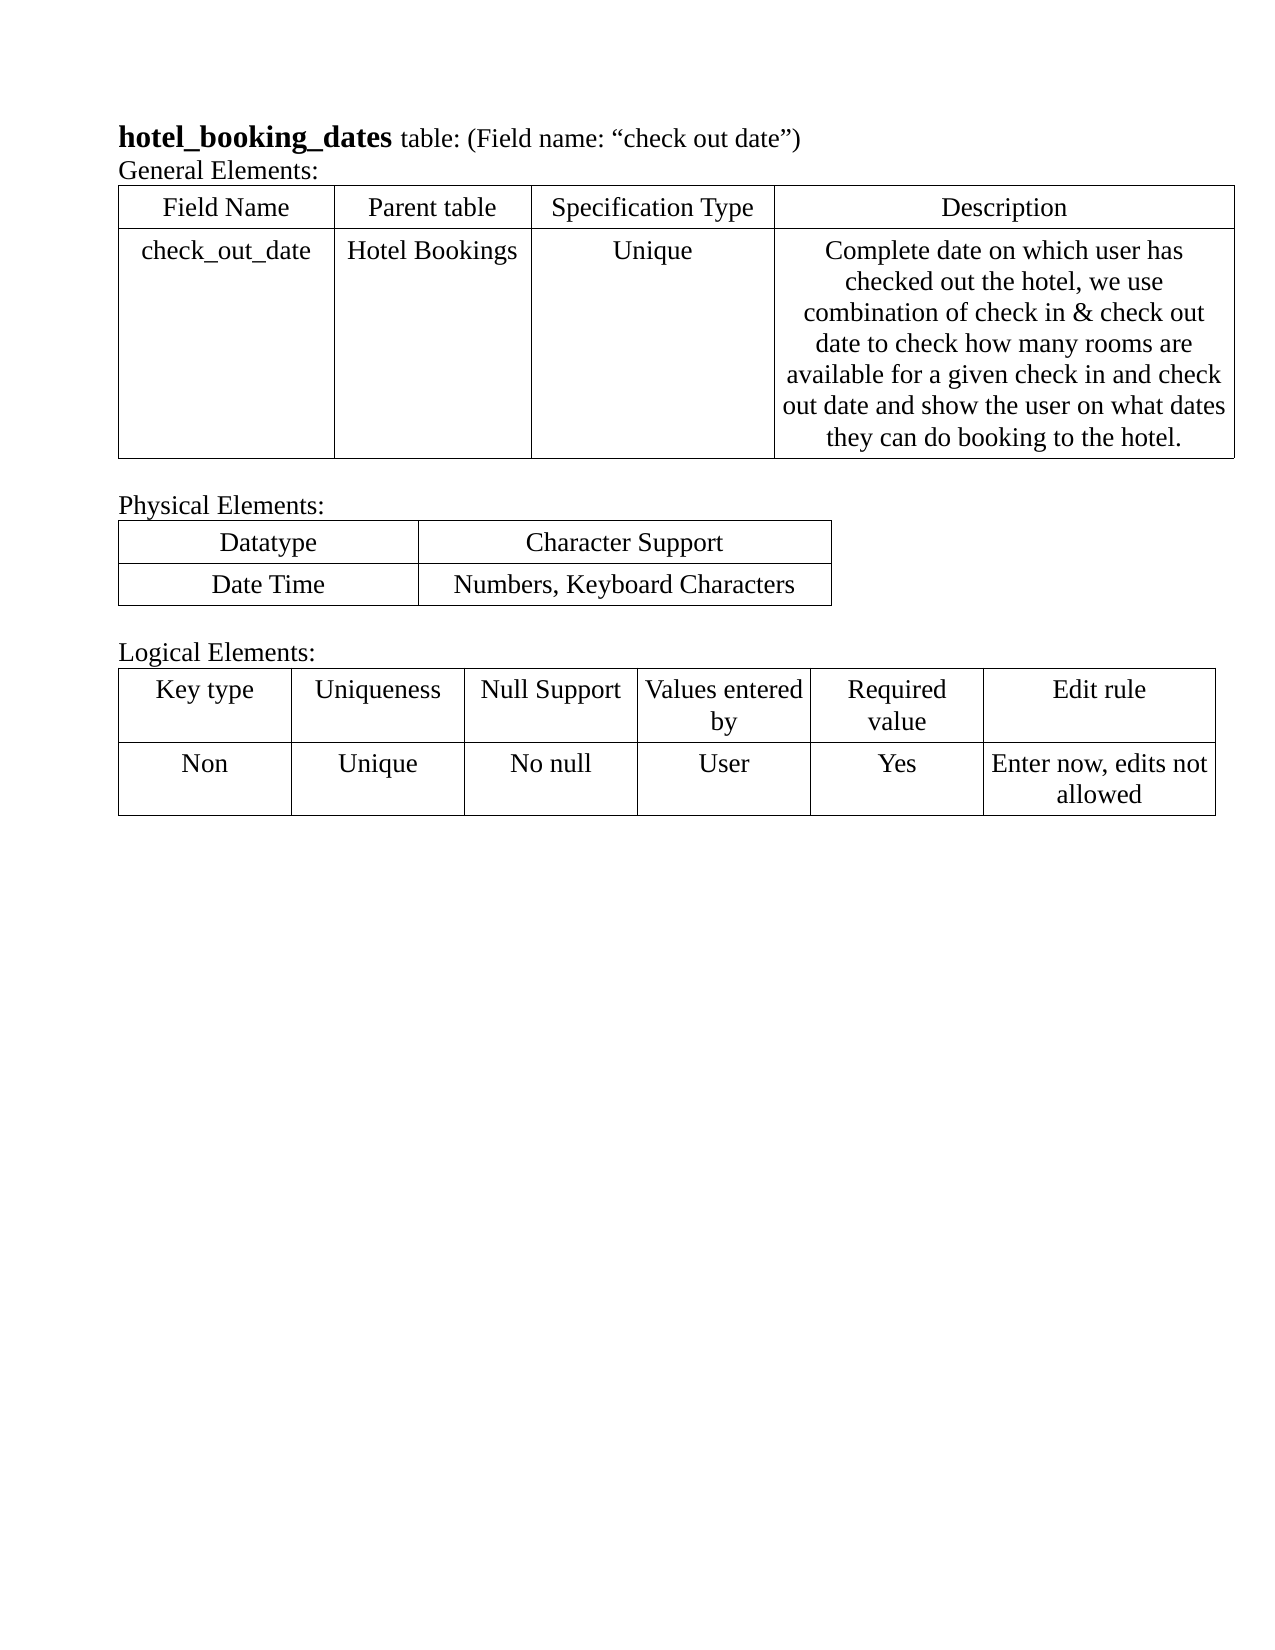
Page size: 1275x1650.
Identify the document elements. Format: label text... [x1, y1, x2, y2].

table_header Field Name [119, 186, 334, 228]
table_header Values entered by [638, 669, 810, 742]
text Logical Elements: [118, 637, 1157, 668]
table_cell Unique [532, 229, 774, 457]
text General Elements: [118, 154, 1157, 185]
table_cell Numbers, Keyboard Characters [419, 564, 831, 605]
table_cell Unique [292, 743, 464, 815]
table_cell Non [119, 743, 291, 815]
table_cell User [638, 743, 810, 815]
table_header Datatype [119, 521, 418, 563]
table_header Edit rule [984, 669, 1215, 742]
table_header Parent table [335, 186, 531, 228]
table_cell Yes [811, 743, 983, 815]
text Physical Elements: [118, 489, 1157, 520]
table_cell Complete date on which user has checked out the hotel, we use combination of check in & check out date to check how many rooms are available for a given check in and check out date and show the user on what dates they can do booking to the hotel. [775, 229, 1234, 457]
table_header Uniqueness [292, 669, 464, 742]
table_header Specification Type [532, 186, 774, 228]
table_header Description [775, 186, 1234, 228]
table_header Key type [119, 669, 291, 742]
table_header Null Support [465, 669, 637, 742]
table_cell No null [465, 743, 637, 815]
table_cell Enter now, edits not allowed [984, 743, 1215, 815]
text hotel_booking_dates table: (Field name: “check out date”) [118, 118, 1157, 154]
table_cell Hotel Bookings [335, 229, 531, 457]
table_header Required value [811, 669, 983, 742]
table_header Character Support [419, 521, 831, 563]
table_cell Date Time [119, 564, 418, 605]
table_cell check_out_date [119, 229, 334, 457]
